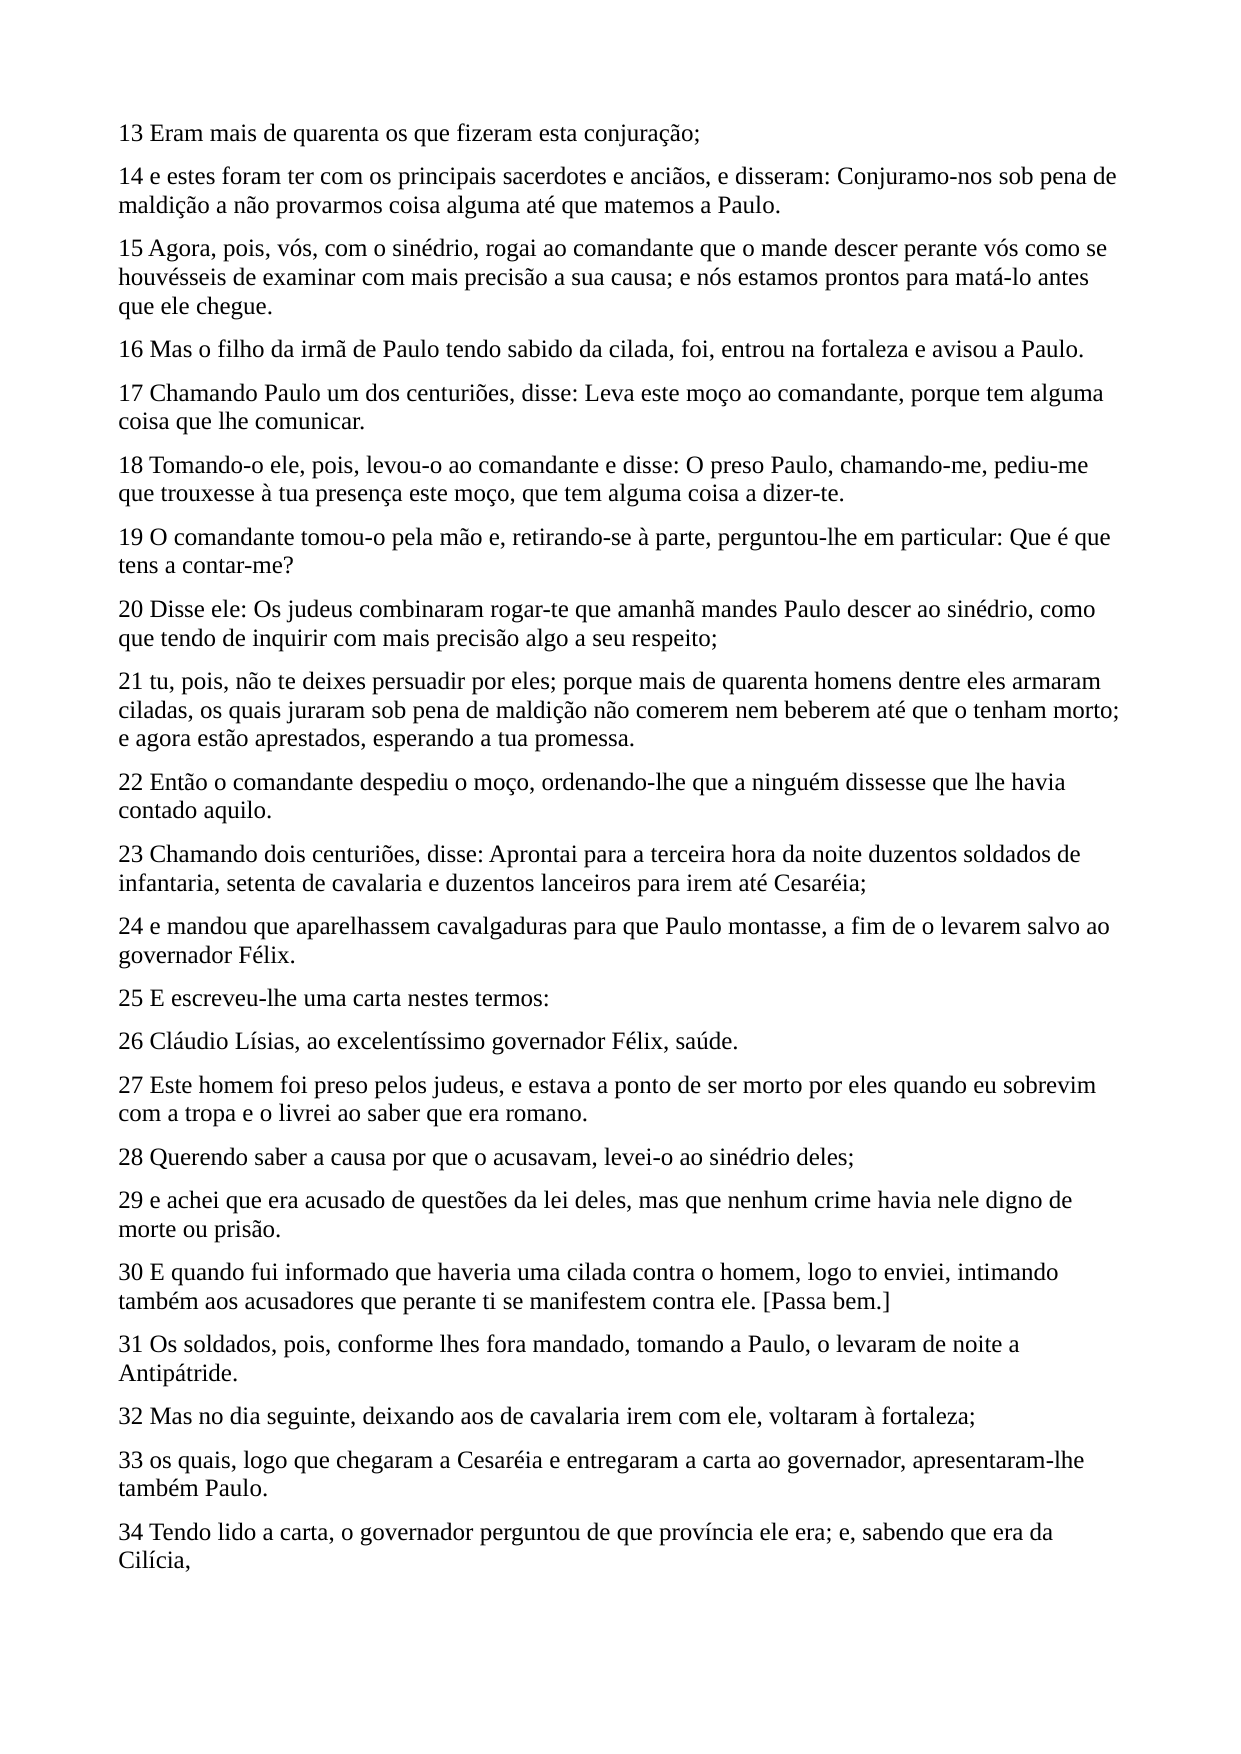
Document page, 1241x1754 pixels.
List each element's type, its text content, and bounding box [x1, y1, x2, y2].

text 23 Chamando dois centuriões, disse: Aprontai para a terceira hora da noite duzentos soldados de infantaria, setenta de cavalaria e duzentos lanceiros para irem até Cesaréia; [118, 839, 1122, 896]
text 21 tu, pois, não te deixes persuadir por eles; porque mais de quarenta homens dentre eles armaram ciladas, os quais juraram sob pena de maldição não comerem nem beberem até que o tenham morto; e agora estão aprestados, esperando a tua promessa. [118, 666, 1122, 752]
text 29 e achei que era acusado de questões da lei deles, mas que nenhum crime havia nele digno de morte ou prisão. [118, 1185, 1122, 1243]
text 33 os quais, logo que chegaram a Cesaréia e entregaram a carta ao governador, apresentaram-lhe também Paulo. [118, 1445, 1122, 1502]
text 34 Tendo lido a carta, o governador perguntou de que província ele era; e, sabendo que era da Cilícia, [118, 1517, 1122, 1574]
text 31 Os soldados, pois, conforme lhes fora mandado, tomando a Paulo, o levaram de noite a Antipátride. [118, 1329, 1122, 1387]
text 22 Então o comandante despediu o moço, ordenando-lhe que a ninguém dissesse que lhe havia contado aquilo. [118, 767, 1122, 824]
text 13 Eram mais de quarenta os que fizeram esta conjuração; [118, 118, 1122, 147]
text 32 Mas no dia seguinte, deixando aos de cavalaria irem com ele, voltaram à fortaleza; [118, 1401, 1122, 1430]
text 19 O comandante tomou-o pela mão e, retirando-se à parte, perguntou-lhe em particular: Que é que tens a contar-me? [118, 522, 1122, 579]
text 16 Mas o filho da irmã de Paulo tendo sabido da cilada, foi, entrou na fortaleza e avisou a Paulo. [118, 334, 1122, 363]
text 18 Tomando-o ele, pois, levou-o ao comandante e disse: O preso Paulo, chamando-me, pediu-me que trouxesse à tua presença este moço, que tem alguma coisa a dizer-te. [118, 450, 1122, 507]
text 15 Agora, pois, vós, com o sinédrio, rogai ao comandante que o mande descer perante vós como se houvésseis de examinar com mais precisão a sua causa; e nós estamos prontos para matá-lo antes que ele chegue. [118, 233, 1122, 320]
text 24 e mandou que aparelhassem cavalgaduras para que Paulo montasse, a fim de o levarem salvo ao governador Félix. [118, 911, 1122, 968]
text 28 Querendo saber a causa por que o acusavam, levei-o ao sinédrio deles; [118, 1142, 1122, 1171]
text 27 Este homem foi preso pelos judeus, e estava a ponto de ser morto por eles quando eu sobrevim com a tropa e o livrei ao saber que era romano. [118, 1070, 1122, 1127]
text 26 Cláudio Lísias, ao excelentíssimo governador Félix, saúde. [118, 1026, 1122, 1055]
text 25 E escreveu-lhe uma carta nestes termos: [118, 983, 1122, 1012]
text 20 Disse ele: Os judeus combinaram rogar-te que amanhã mandes Paulo descer ao sinédrio, como que tendo de inquirir com mais precisão algo a seu respeito; [118, 594, 1122, 651]
text 30 E quando fui informado que haveria uma cilada contra o homem, logo to enviei, intimando também aos acusadores que perante ti se manifestem contra ele. [Passa bem.] [118, 1257, 1122, 1315]
text 14 e estes foram ter com os principais sacerdotes e anciãos, e disseram: Conjuramo-nos sob pena de maldição a não provarmos coisa alguma até que matemos a Paulo. [118, 161, 1122, 219]
text 17 Chamando Paulo um dos centuriões, disse: Leva este moço ao comandante, porque tem alguma coisa que lhe comunicar. [118, 378, 1122, 435]
